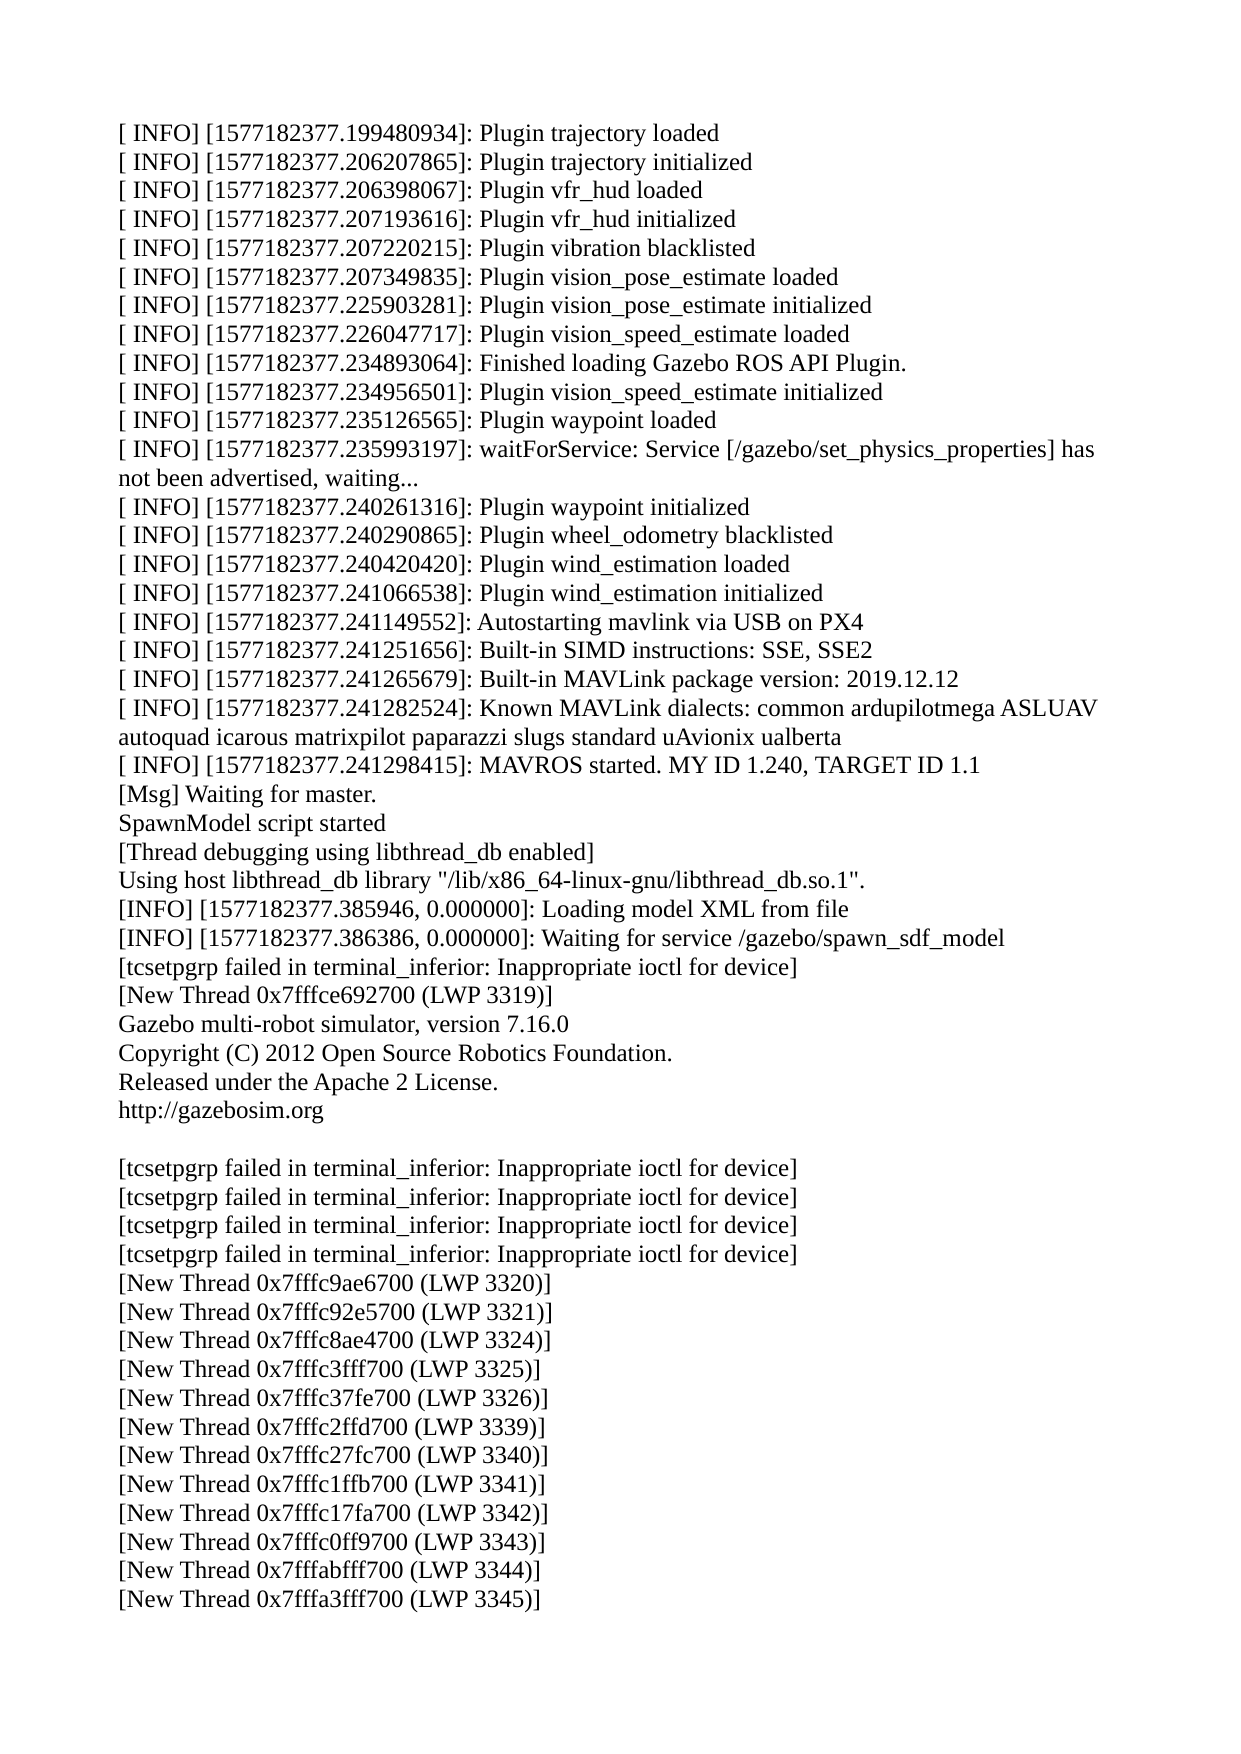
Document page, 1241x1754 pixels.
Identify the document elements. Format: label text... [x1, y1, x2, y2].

text [New Thread 0x7fffc2ffd700 (LWP 3339)] [118, 1412, 1122, 1441]
text http://gazebosim.org [118, 1096, 1122, 1124]
text [New Thread 0x7fffc0ff9700 (LWP 3343)] [118, 1527, 1122, 1556]
text [tcsetpgrp failed in terminal_inferior: Inappropriate ioctl for device] [118, 1153, 1122, 1182]
text [New Thread 0x7fffc17fa700 (LWP 3342)] [118, 1498, 1122, 1527]
text [ INFO] [1577182377.207220215]: Plugin vibration blacklisted [118, 233, 1122, 262]
text [New Thread 0x7fffa3fff700 (LWP 3345)] [118, 1584, 1122, 1613]
text [ INFO] [1577182377.235126565]: Plugin waypoint loaded [118, 406, 1122, 434]
text [New Thread 0x7fffc1ffb700 (LWP 3341)] [118, 1469, 1122, 1498]
text [ INFO] [1577182377.226047717]: Plugin vision_speed_estimate loaded [118, 319, 1122, 348]
text [ INFO] [1577182377.240420420]: Plugin wind_estimation loaded [118, 549, 1122, 578]
text [Thread debugging using libthread_db enabled] [118, 837, 1122, 866]
text [ INFO] [1577182377.225903281]: Plugin vision_pose_estimate initialized [118, 291, 1122, 319]
text [New Thread 0x7fffc37fe700 (LWP 3326)] [118, 1383, 1122, 1412]
text [New Thread 0x7fffc8ae4700 (LWP 3324)] [118, 1326, 1122, 1354]
text [ INFO] [1577182377.241251656]: Built-in SIMD instructions: SSE, SSE2 [118, 636, 1122, 664]
text [tcsetpgrp failed in terminal_inferior: Inappropriate ioctl for device] [118, 1182, 1122, 1211]
text [INFO] [1577182377.385946, 0.000000]: Loading model XML from file [118, 894, 1122, 923]
text [tcsetpgrp failed in terminal_inferior: Inappropriate ioctl for device] [118, 952, 1122, 981]
text [New Thread 0x7fffc3fff700 (LWP 3325)] [118, 1354, 1122, 1383]
text [tcsetpgrp failed in terminal_inferior: Inappropriate ioctl for device] [118, 1211, 1122, 1239]
text [ INFO] [1577182377.234956501]: Plugin vision_speed_estimate initialized [118, 377, 1122, 406]
text [ INFO] [1577182377.241265679]: Built-in MAVLink package version: 2019.12.12 [118, 664, 1122, 693]
text Using host libthread_db library "/lib/x86_64-linux-gnu/libthread_db.so.1". [118, 866, 1122, 894]
text [Msg] Waiting for master. [118, 779, 1122, 808]
text [ INFO] [1577182377.206398067]: Plugin vfr_hud loaded [118, 176, 1122, 204]
text [ INFO] [1577182377.241066538]: Plugin wind_estimation initialized [118, 578, 1122, 607]
text [ INFO] [1577182377.206207865]: Plugin trajectory initialized [118, 147, 1122, 176]
text [tcsetpgrp failed in terminal_inferior: Inappropriate ioctl for device] [118, 1239, 1122, 1268]
text [ INFO] [1577182377.241298415]: MAVROS started. MY ID 1.240, TARGET ID 1.1 [118, 751, 1122, 779]
text [ INFO] [1577182377.241282524]: Known MAVLink dialects: common ardupilotmega ASLUAV autoquad icarous matrixpilot paparazzi slugs standard uAvionix ualberta [118, 693, 1122, 751]
text [ INFO] [1577182377.207193616]: Plugin vfr_hud initialized [118, 204, 1122, 233]
text Gazebo multi-robot simulator, version 7.16.0 [118, 1009, 1122, 1038]
text Copyright (C) 2012 Open Source Robotics Foundation. [118, 1038, 1122, 1067]
text [ INFO] [1577182377.199480934]: Plugin trajectory loaded [118, 118, 1122, 147]
text [ INFO] [1577182377.240290865]: Plugin wheel_odometry blacklisted [118, 521, 1122, 549]
text [New Thread 0x7fffce692700 (LWP 3319)] [118, 981, 1122, 1009]
text [ INFO] [1577182377.241149552]: Autostarting mavlink via USB on PX4 [118, 607, 1122, 636]
text [ INFO] [1577182377.207349835]: Plugin vision_pose_estimate loaded [118, 262, 1122, 291]
text Released under the Apache 2 License. [118, 1067, 1122, 1096]
text [New Thread 0x7fffabfff700 (LWP 3344)] [118, 1556, 1122, 1584]
text [INFO] [1577182377.386386, 0.000000]: Waiting for service /gazebo/spawn_sdf_model [118, 923, 1122, 952]
text [ INFO] [1577182377.234893064]: Finished loading Gazebo ROS API Plugin. [118, 348, 1122, 377]
text [New Thread 0x7fffc27fc700 (LWP 3340)] [118, 1441, 1122, 1469]
text [ INFO] [1577182377.240261316]: Plugin waypoint initialized [118, 492, 1122, 521]
text [ INFO] [1577182377.235993197]: waitForService: Service [/gazebo/set_physics_properties] has not been advertised, waiting... [118, 434, 1122, 492]
text [New Thread 0x7fffc9ae6700 (LWP 3320)] [118, 1268, 1122, 1297]
text [New Thread 0x7fffc92e5700 (LWP 3321)] [118, 1297, 1122, 1326]
text SpawnModel script started [118, 808, 1122, 837]
